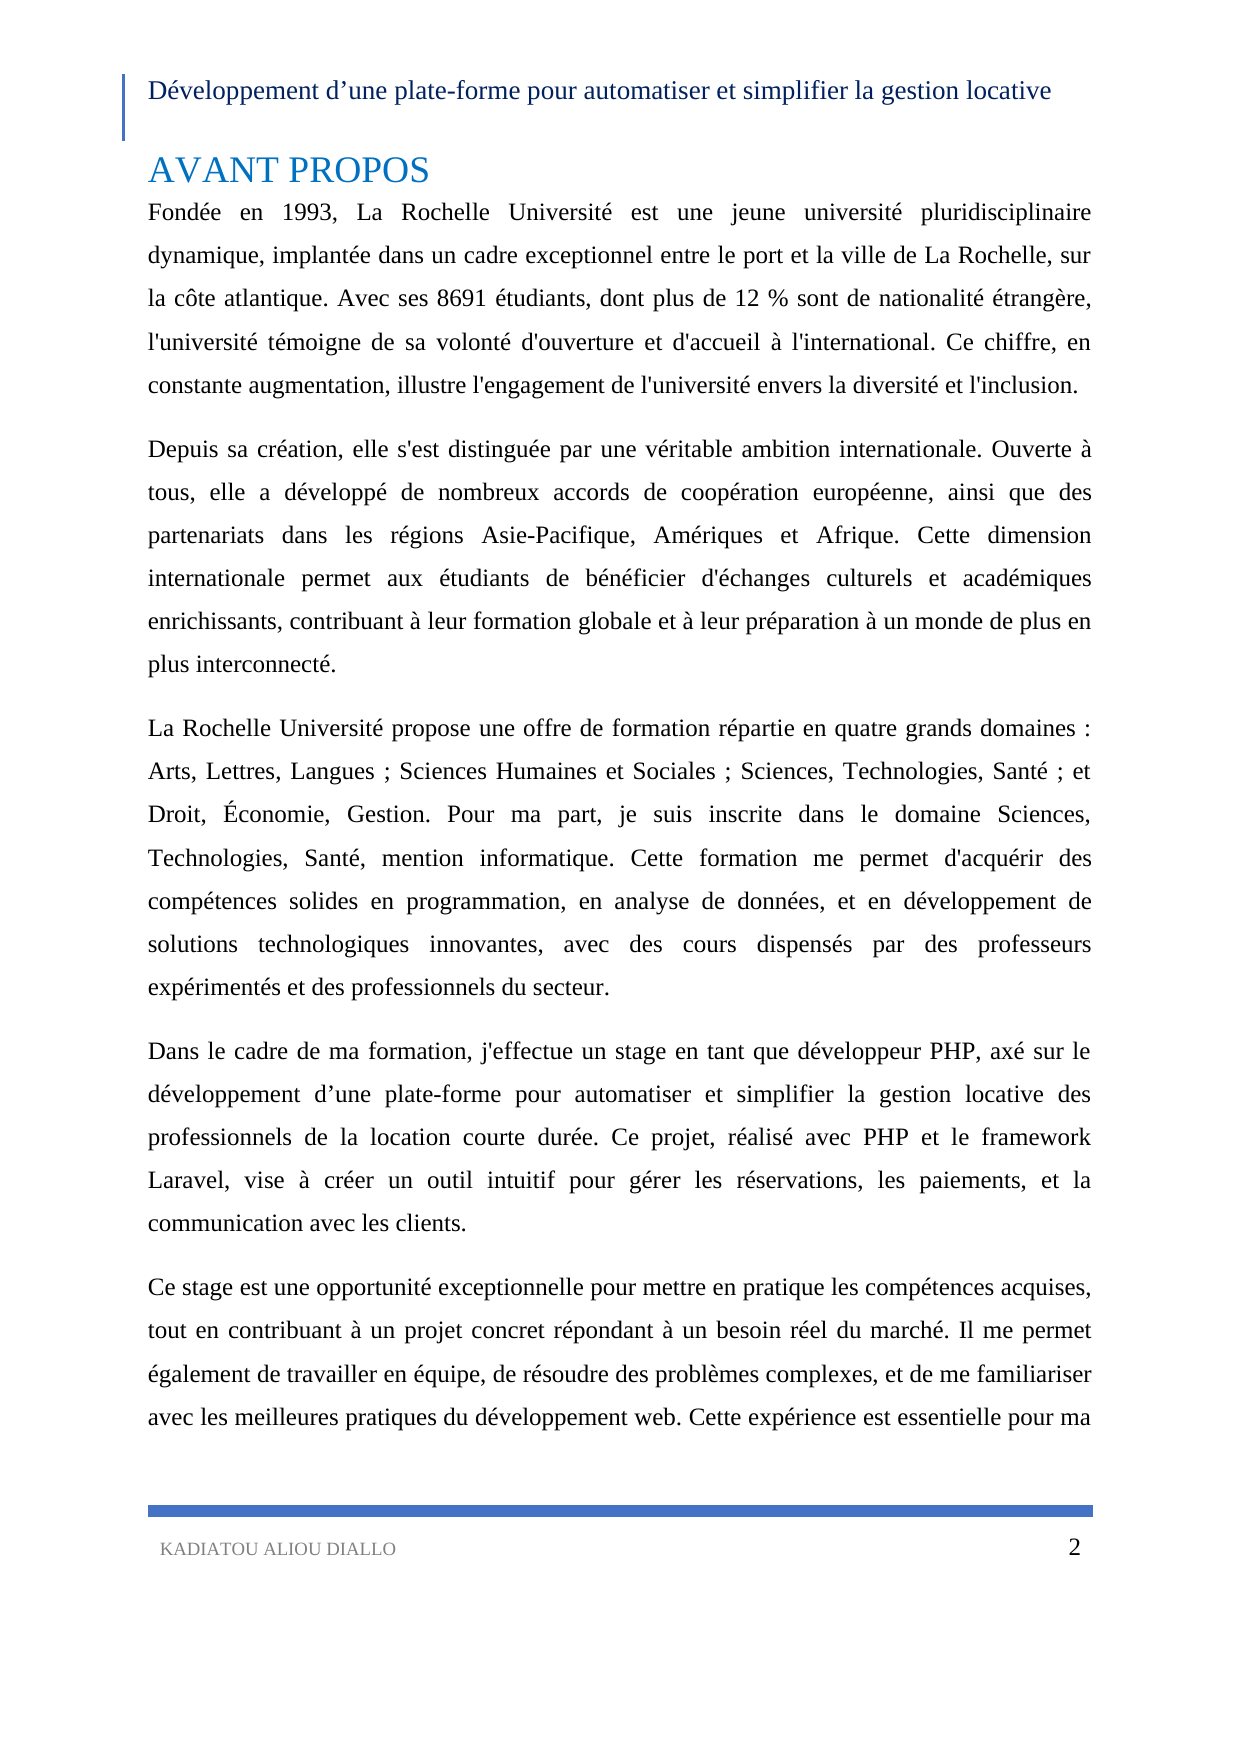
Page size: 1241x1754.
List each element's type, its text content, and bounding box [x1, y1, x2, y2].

text Fondée en 1993, La Rochelle Université est une jeune université pluridisciplinaire dynamique, implantée dans un cadre exceptionnel entre le port et la ville de La Rochelle, sur la côte atlantique. Avec ses 8691 étudiants, dont plus de 12 % sont de nationalité étrangère, l'université témoigne de sa volonté d'ouverture et d'accueil à l'international. Ce chiffre, en constante augmentation, illustre l'engagement de l'université envers la diversité et l'inclusion. [148, 197, 1093, 398]
text Dans le cadre de ma formation, j'effectue un stage en tant que développeur PHP, axé sur le développement d’une plate-forme pour automatiser et simplifier la gestion locative des professionnels de la location courte durée. Ce projet, réalisé avec PHP et le framework Laravel, vise à créer un outil intuitif pour gérer les réservations, les paiements, et la communication avec les clients. [148, 1036, 1093, 1237]
text Depuis sa création, elle s'est distinguée par une véritable ambition internationale. Ouverte à tous, elle a développé de nombreux accords de coopération européenne, ainsi que des partenariats dans les régions Asie-Pacifique, Amériques et Afrique. Cette dimension internationale permet aux étudiants de bénéficier d'échanges culturels et académiques enrichissants, contribuant à leur formation globale et à leur préparation à un monde de plus en plus interconnecté. [148, 434, 1093, 678]
subtitle AVANT PROPOS [148, 148, 1093, 191]
text Ce stage est une opportunité exceptionnelle pour mettre en pratique les compétences acquises, tout en contribuant à un projet concret répondant à un besoin réel du marché. Il me permet également de travailler en équipe, de résoudre des problèmes complexes, et de me familiariser avec les meilleures pratiques du développement web. Cette expérience est essentielle pour ma [148, 1272, 1093, 1431]
text La Rochelle Université propose une offre de formation répartie en quatre grands domaines : Arts, Lettres, Langues ; Sciences Humaines et Sociales ; Sciences, Technologies, Santé ; et Droit, Économie, Gestion. Pour ma part, je suis inscrite dans le domaine Sciences, Technologies, Santé, mention informatique. Cette formation me permet d'acquérir des compétences solides en programmation, en analyse de données, et en développement de solutions technologiques innovantes, avec des cours dispensés par des professeurs expérimentés et des professionnels du secteur. [148, 713, 1093, 1001]
